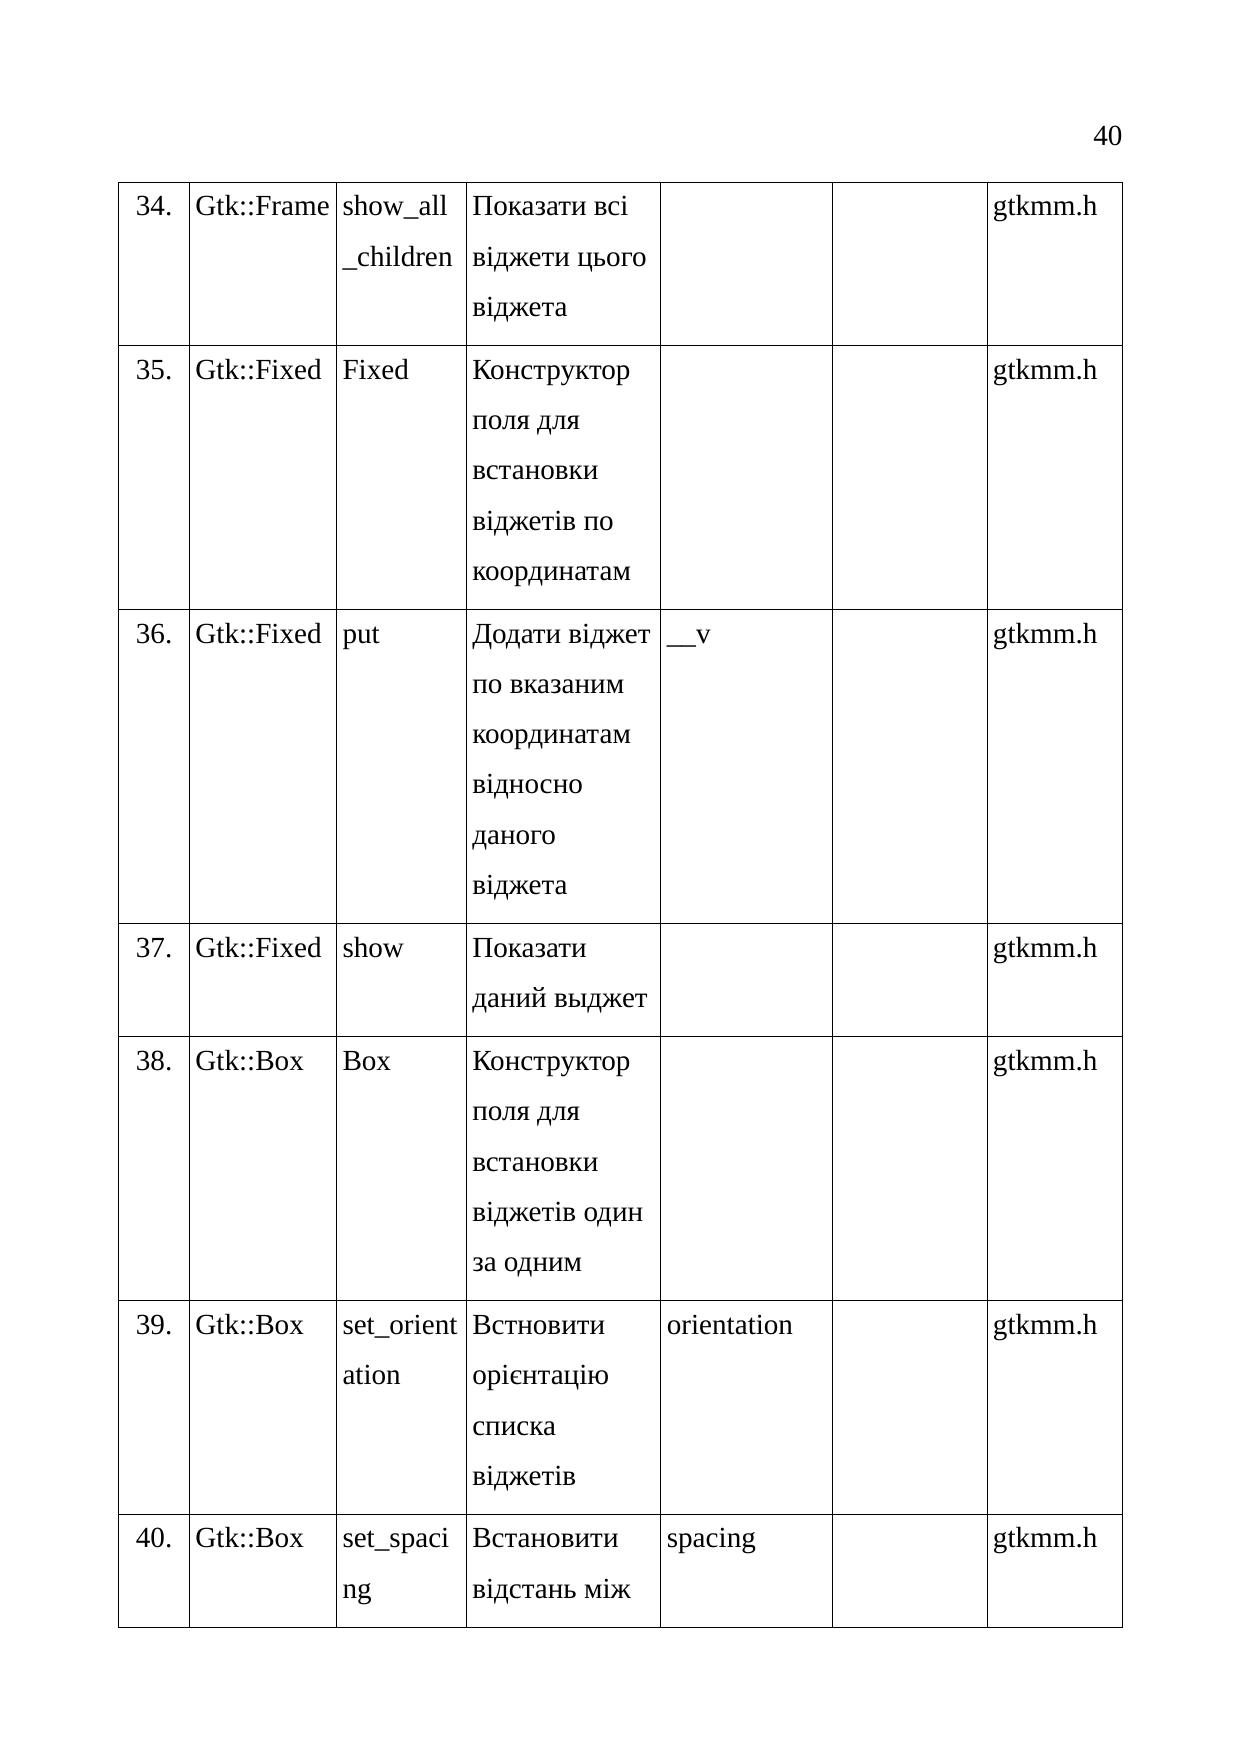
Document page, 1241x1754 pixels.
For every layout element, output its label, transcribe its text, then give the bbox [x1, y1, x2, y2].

table_cell [833, 610, 987, 923]
table_cell [833, 346, 987, 609]
table_cell show [337, 924, 466, 1036]
table_cell Встновити орієнтацію списка віджетів [467, 1301, 660, 1514]
table_cell Gtk::Fixed [190, 610, 336, 923]
table_cell gtkmm.h [988, 346, 1122, 609]
table_cell [833, 1037, 987, 1300]
table_cell Gtk::Fixed [190, 346, 336, 609]
table_cell gtkmm.h [988, 1515, 1122, 1627]
table_cell 40. [119, 1515, 189, 1627]
table_cell gtkmm.h [988, 924, 1122, 1036]
table_cell put [337, 610, 466, 923]
table_cell show_all_children [337, 183, 466, 345]
table_cell 36. [119, 610, 189, 923]
table_cell Gtk::Box [190, 1515, 336, 1627]
table_cell [833, 1515, 987, 1627]
table_cell Gtk::Box [190, 1037, 336, 1300]
table_cell Fixed [337, 346, 466, 609]
table_cell Показати даний выджет [467, 924, 660, 1036]
table_cell 34. [119, 183, 189, 345]
table_cell orientation [661, 1301, 832, 1514]
table_cell gtkmm.h [988, 610, 1122, 923]
table_cell 38. [119, 1037, 189, 1300]
table_cell Gtk::Fixed [190, 924, 336, 1036]
table_cell spacing [661, 1515, 832, 1627]
table_cell Конструктор поля для встановки віджетів один за одним [467, 1037, 660, 1300]
table_cell gtkmm.h [988, 1301, 1122, 1514]
table_cell Показати всі віджети цього віджета [467, 183, 660, 345]
table_cell [661, 346, 832, 609]
table_cell 39. [119, 1301, 189, 1514]
table_cell [661, 924, 832, 1036]
table_cell gtkmm.h [988, 1037, 1122, 1300]
table_cell __v [661, 610, 832, 923]
table_cell Встановити відстань між [467, 1515, 660, 1627]
table_cell 37. [119, 924, 189, 1036]
table_cell Додати віджет по вказаним координатам відносно даного віджета [467, 610, 660, 923]
table_cell set_orientation [337, 1301, 466, 1514]
table_cell [833, 1301, 987, 1514]
table_cell set_spacing [337, 1515, 466, 1627]
table_cell Gtk::Box [190, 1301, 336, 1514]
table_cell [661, 1037, 832, 1300]
table_cell Конструктор поля для встановки віджетів по координатам [467, 346, 660, 609]
table_cell 35. [119, 346, 189, 609]
table_cell gtkmm.h [988, 183, 1122, 345]
table_cell [833, 183, 987, 345]
table_cell Gtk::Frame [190, 183, 336, 345]
table_cell [833, 924, 987, 1036]
table_cell [661, 183, 832, 345]
table_cell Box [337, 1037, 466, 1300]
